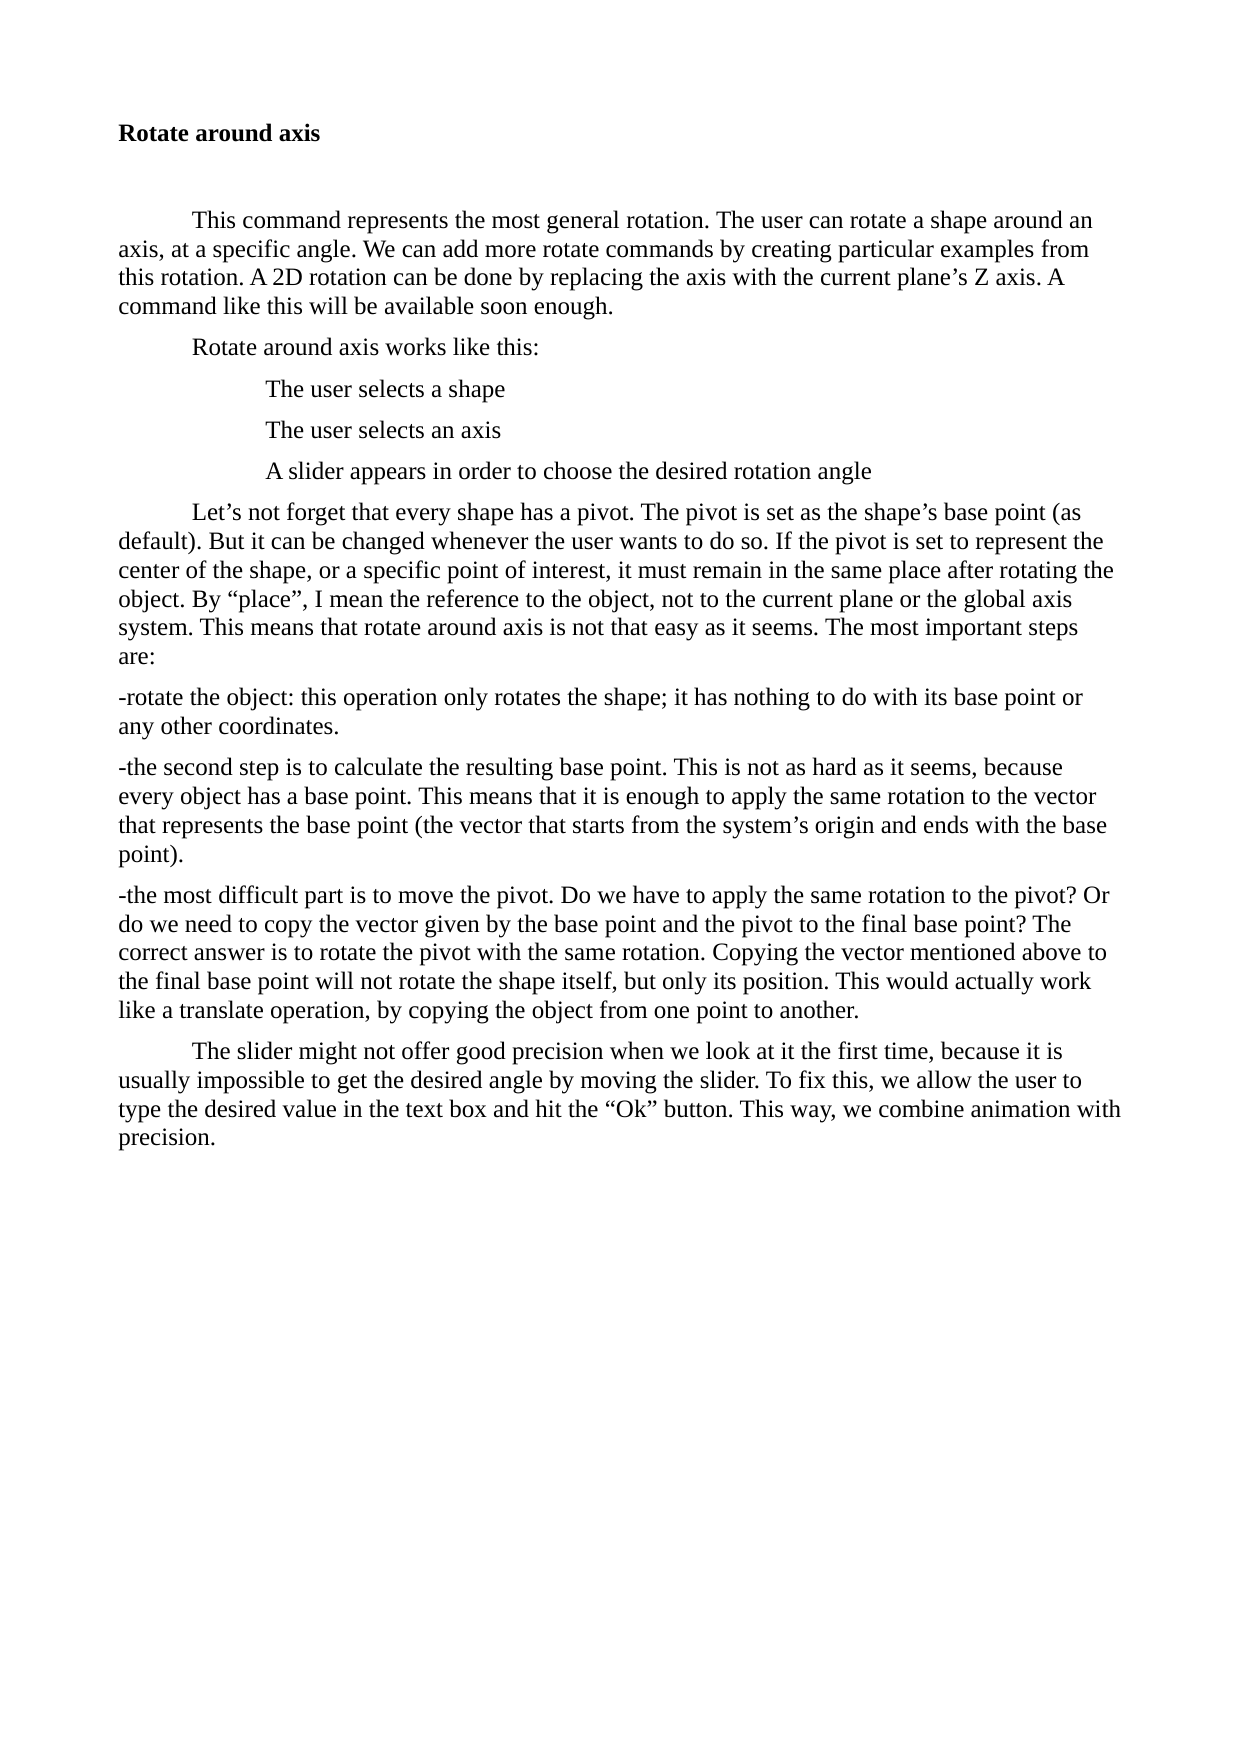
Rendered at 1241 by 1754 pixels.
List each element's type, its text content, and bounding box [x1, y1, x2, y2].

text The user selects a shape [118, 374, 1122, 402]
text -the second step is to calculate the resulting base point. This is not as hard as it seems, because every object has a base point. This means that it is enough to apply the same rotation to the vector that represents the base point (the vector that starts from the system’s origin and ends with the base point). [118, 752, 1122, 867]
text Rotate around axis works like this: [118, 332, 1122, 361]
text -the most difficult part is to move the pivot. Do we have to apply the same rotation to the pivot? Or do we need to copy the vector given by the base point and the pivot to the final base point? The correct answer is to rotate the pivot with the same rotation. Copying the vector mentioned above to the final base point will not rotate the shape itself, but only its position. This would actually work like a translate operation, by copying the object from one point to another. [118, 880, 1122, 1024]
text This command represents the most general rotation. The user can rotate a shape around an axis, at a specific angle. We can add more rotate commands by creating particular examples from this rotation. A 2D rotation can be done by replacing the axis with the current plane’s Z axis. A command like this will be available soon enough. [118, 205, 1122, 320]
text Rotate around axis [118, 118, 1122, 147]
text Let’s not forget that every shape has a pivot. The pivot is set as the shape’s base point (as default). But it can be changed whenever the user wants to do so. If the pivot is set to represent the center of the shape, or a specific point of interest, it must remain in the same place after rotating the object. By “place”, I mean the reference to the object, not to the current plane or the global axis system. This means that rotate around axis is not that easy as it seems. The most important steps are: [118, 497, 1122, 670]
text A slider appears in order to choose the desired rotation angle [118, 456, 1122, 485]
text The slider might not offer good precision when we look at it the first time, because it is usually impossible to get the desired angle by moving the slider. To fix this, we allow the user to type the desired value in the text box and hit the “Ok” button. This way, we combine animation with precision. [118, 1036, 1122, 1151]
text -rotate the object: this operation only rotates the shape; it has nothing to do with its base point or any other coordinates. [118, 682, 1122, 740]
text The user selects an axis [118, 415, 1122, 444]
